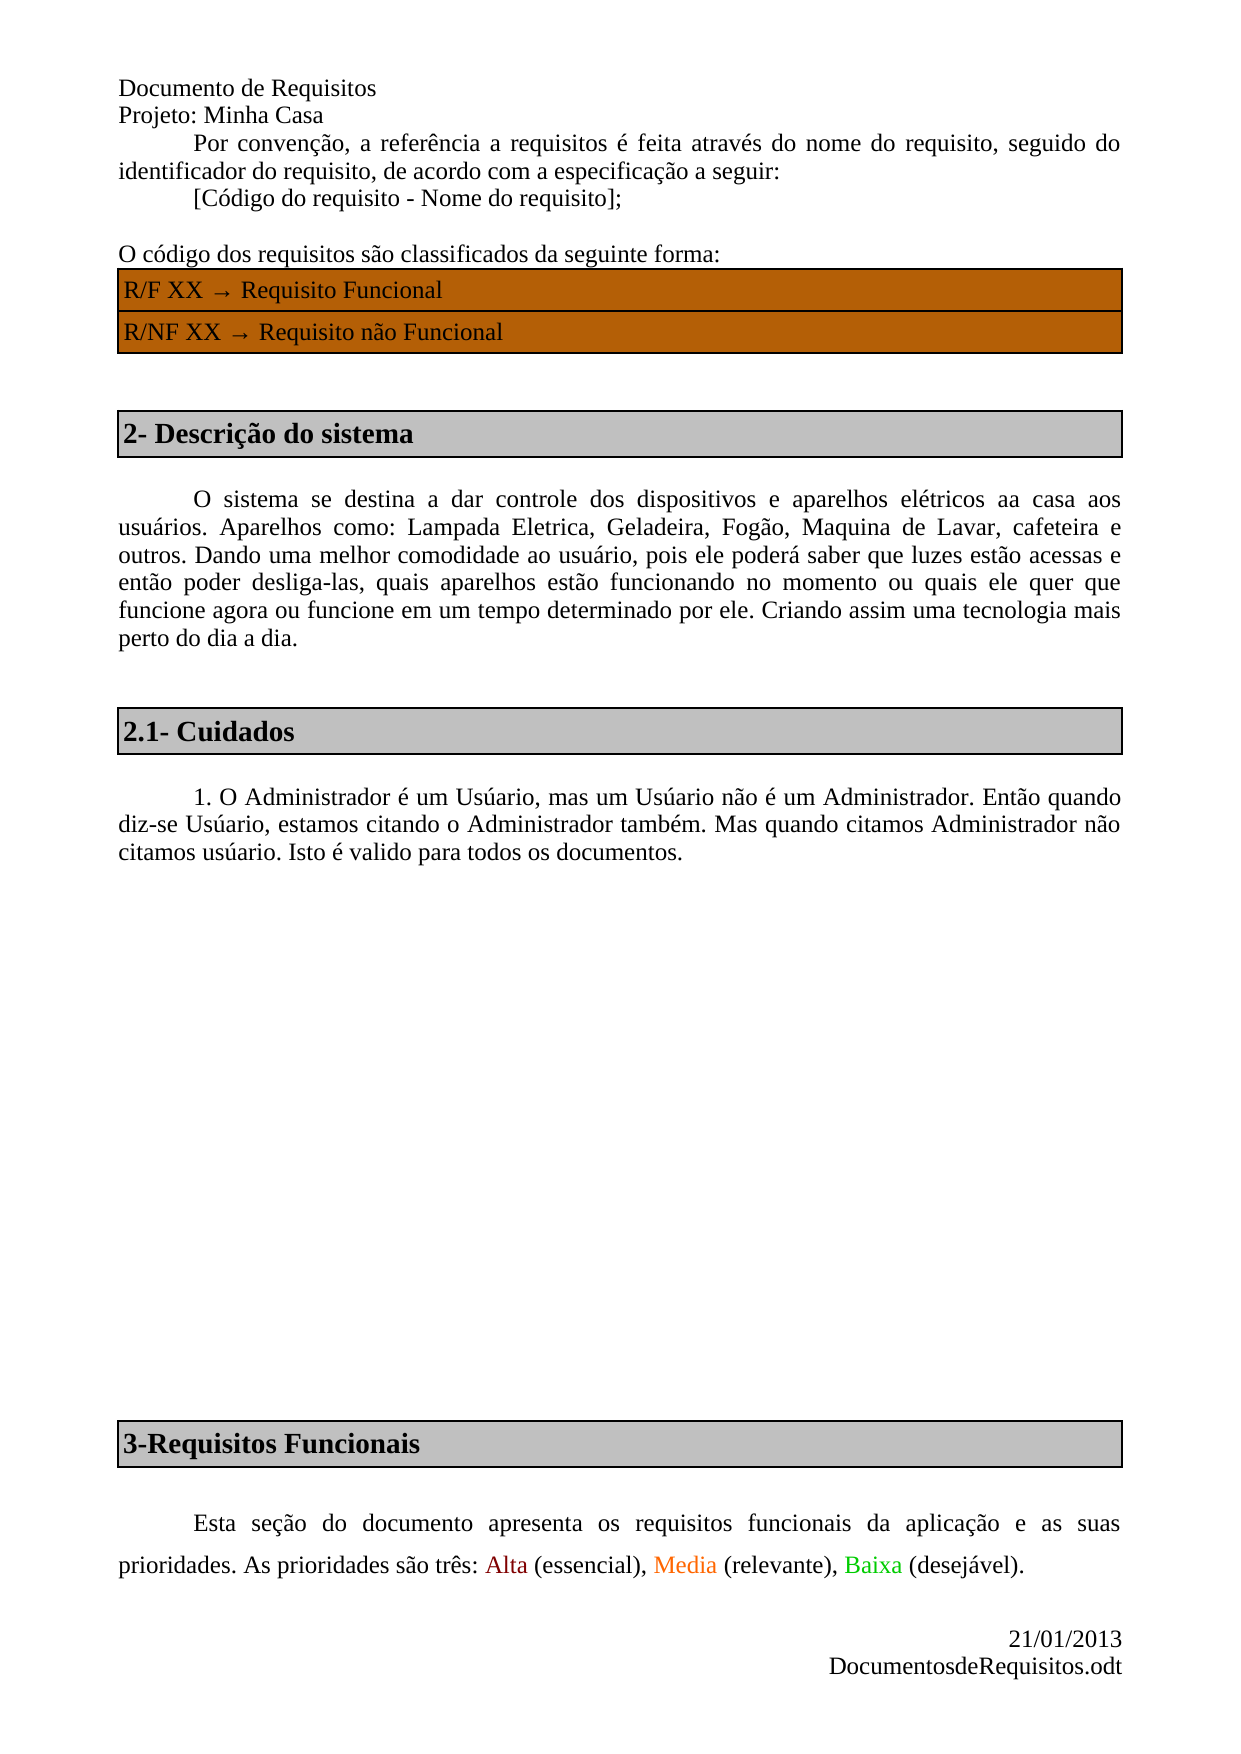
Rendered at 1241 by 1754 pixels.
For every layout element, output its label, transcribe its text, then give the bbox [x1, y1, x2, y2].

text 1. O Administrador é um Usúario, mas um Usúario não é um Administrador. Então quando diz-se Usúario, estamos citando o Administrador também. Mas quando citamos Administrador não citamos usúario. Isto é valido para todos os documentos. [118, 783, 1122, 866]
table_header 2- Descrição do sistema [119, 412, 1121, 456]
text Por convenção, a referência a requisitos é feita através do nome do requisito, seguido do identificador do requisito, de acordo com a especificação a seguir: [118, 129, 1122, 184]
text [Código do requisito - Nome do requisito]; [118, 184, 1122, 212]
table_header 3-Requisitos Funcionais [119, 1422, 1121, 1466]
table_header 2.1- Cuidados [119, 709, 1121, 753]
text Esta seção do documento apresenta os requisitos funcionais da aplicação e as suas prioridades. As prioridades são três: Alta (essencial), Media (relevante), Baixa (desejável). [118, 1509, 1122, 1579]
text O código dos requisitos são classificados da seguinte forma: [118, 240, 1122, 268]
text O sistema se destina a dar controle dos dispositivos e aparelhos elétricos aa casa aos usuários. Aparelhos como: Lampada Eletrica, Geladeira, Fogão, Maquina de Lavar, cafeteira e outros. Dando uma melhor comodidade ao usuário, pois ele poderá saber que luzes estão acessas e então poder desliga-las, quais aparelhos estão funcionando no momento ou quais ele quer que funcione agora ou funcione em um tempo determinado por ele. Criando assim uma tecnologia mais perto do dia a dia. [118, 485, 1122, 652]
table_cell R/NF XX → Requisito não Funcional [119, 312, 1121, 352]
table_header R/F XX → Requisito Funcional [119, 270, 1121, 310]
